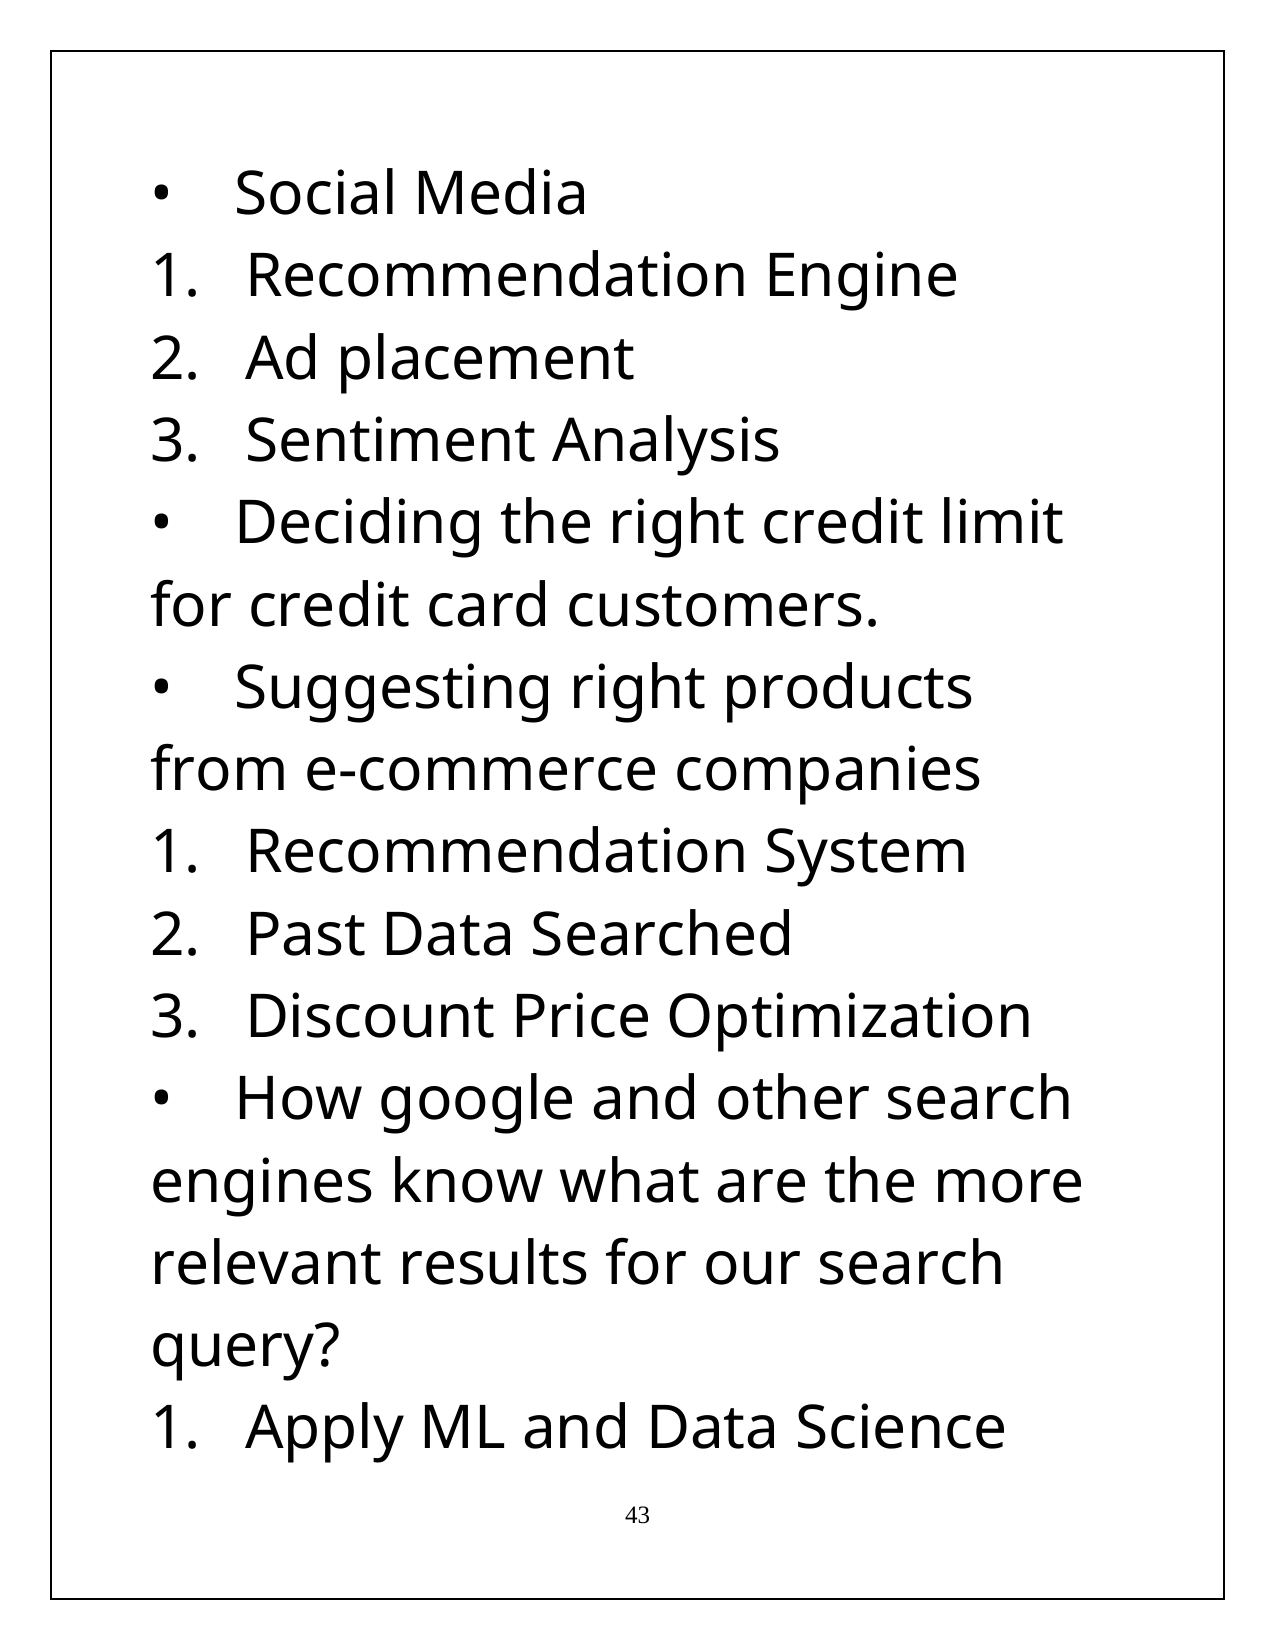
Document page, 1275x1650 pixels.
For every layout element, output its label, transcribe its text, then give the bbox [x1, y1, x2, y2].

text 1. Apply ML and Data Science [150, 1384, 1125, 1467]
text 1. Recommendation System [150, 808, 1125, 891]
text 2. Ad placement [150, 314, 1125, 397]
text • How google and other search engines know what are the more relevant results for our search query? [150, 1055, 1125, 1384]
text 3. Sentiment Analysis [150, 397, 1125, 479]
text 2. Past Data Searched [150, 891, 1125, 973]
text • Deciding the right credit limit for credit card customers. [150, 479, 1125, 644]
text 1. Recommendation Engine [150, 232, 1125, 314]
text 3. Discount Price Optimization [150, 973, 1125, 1055]
text • Social Media [150, 150, 1125, 232]
text • Suggesting right products from e-commerce companies [150, 644, 1125, 808]
